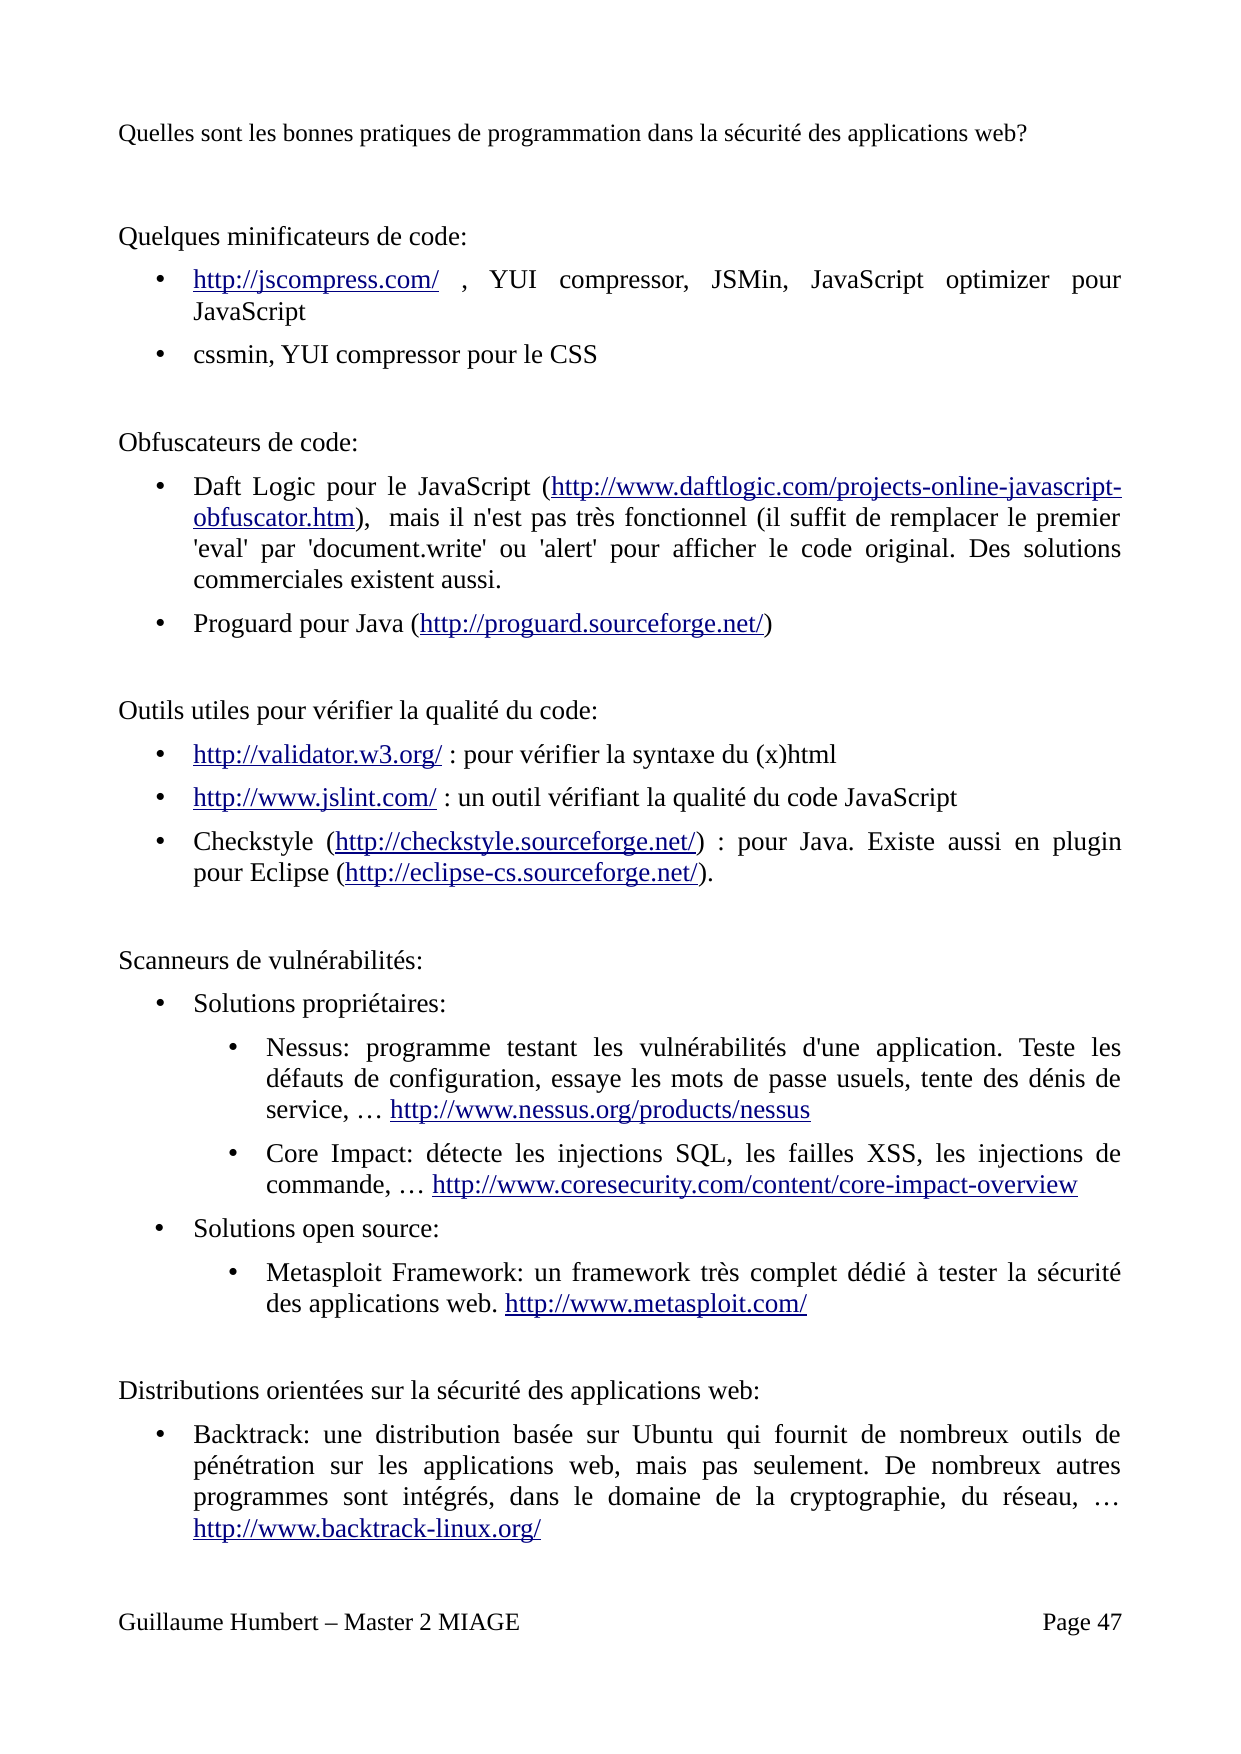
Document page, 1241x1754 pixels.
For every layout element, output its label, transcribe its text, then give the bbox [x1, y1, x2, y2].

text Obfuscateurs de code: [118, 426, 1122, 457]
list Core Impact: détecte les injections SQL, les failles XSS, les injections de commande, … http://www.coresecurity.com/content/core-impact-overview [228, 1137, 1122, 1200]
list cssmin, YUI compressor pour le CSS [156, 338, 1122, 370]
list Solutions open source: [154, 1212, 1122, 1243]
list Metasploit Framework: un framework très complet dédié à tester la sécurité des applications web. http://www.metasploit.com/ [228, 1256, 1122, 1318]
list Backtrack: une distribution basée sur Ubuntu qui fournit de nombreux outils de pénétration sur les applications web, mais pas seulement. De nombreux autres programmes sont intégrés, dans le domaine de la cryptographie, du réseau, … http://www.backtrack-linux.org/ [156, 1418, 1122, 1543]
list http://validator.w3.org/ : pour vérifier la syntaxe du (x)html [156, 738, 1122, 769]
list Nessus: programme testant les vulnérabilités d'une application. Teste les défauts de configuration, essaye les mots de passe usuels, tente des dénis de service, … http://www.nessus.org/products/nessus [228, 1031, 1122, 1125]
text Scanneurs de vulnérabilités: [118, 944, 1122, 975]
list Daft Logic pour le JavaScript (http://www.daftlogic.com/projects-online-javascript-obfuscator.htm), mais il n'est pas très fonctionnel (il suffit de remplacer le premier 'eval' par 'document.write' ou 'alert' pour afficher le code original. Des solutions commerciales existent aussi. [156, 469, 1122, 594]
text Quelques minificateurs de code: [118, 220, 1122, 251]
list Solutions propriétaires: [156, 987, 1122, 1019]
text Distributions orientées sur la sécurité des applications web: [118, 1374, 1122, 1406]
list Checkstyle (http://checkstyle.sourceforge.net/) : pour Java. Existe aussi en plugin pour Eclipse (http://eclipse-cs.sourceforge.net/). [156, 825, 1122, 888]
text Outils utiles pour vérifier la qualité du code: [118, 694, 1122, 725]
list http://jscompress.com/ , YUI compressor, JSMin, JavaScript optimizer pour JavaScript [156, 264, 1122, 326]
list Proguard pour Java (http://proguard.sourceforge.net/) [156, 607, 1122, 638]
list http://www.jslint.com/ : un outil vérifiant la qualité du code JavaScript [156, 782, 1122, 813]
